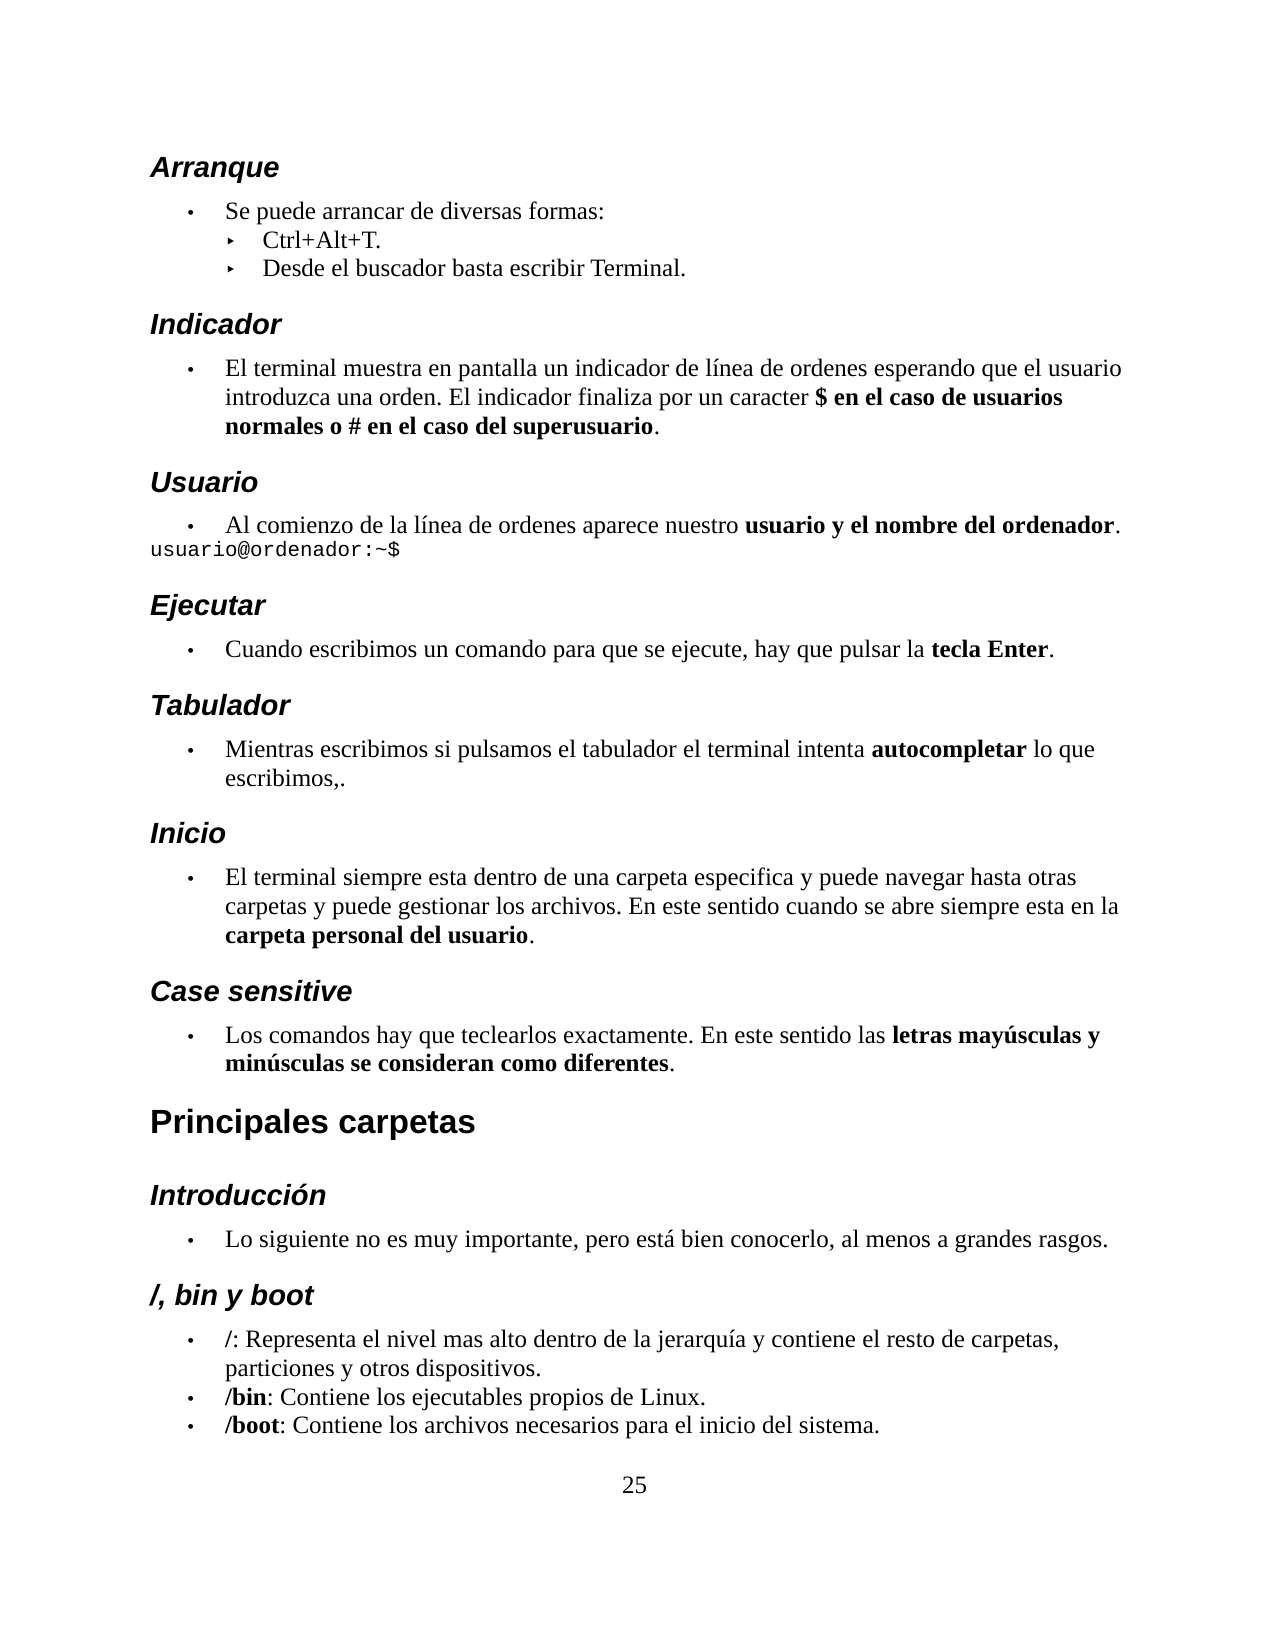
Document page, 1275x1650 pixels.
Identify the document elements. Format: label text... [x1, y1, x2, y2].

list Desde el buscador basta escribir Terminal. [225, 253, 1125, 282]
subtitle Introducción [150, 1178, 1125, 1212]
list Lo siguiente no es muy importante, pero está bien conocerlo, al menos a grandes rasgos. [187, 1224, 1125, 1253]
subtitle Case sensitive [150, 974, 1125, 1007]
list /boot: Contiene los archivos necesarios para el inicio del sistema. [187, 1410, 1125, 1439]
subtitle /, bin y boot [150, 1278, 1125, 1312]
list Al comienzo de la línea de ordenes aparece nuestro usuario y el nombre del ordenador. [187, 511, 1125, 539]
subtitle Inicio [150, 816, 1125, 850]
list /bin: Contiene los ejecutables propios de Linux. [187, 1382, 1125, 1410]
subtitle Ejecutar [150, 588, 1125, 622]
subtitle Principales carpetas [150, 1102, 1125, 1141]
list Ctrl+Alt+T. [225, 225, 1125, 253]
list /: Representa el nivel mas alto dentro de la jerarquía y contiene el resto de carpetas, particiones y otros dispositivos. [187, 1324, 1125, 1382]
text usuario@ordenador:~$ [150, 539, 1125, 563]
subtitle Arranque [150, 150, 1125, 183]
list Mientras escribimos si pulsamos el tabulador el terminal intenta autocompletar lo que escribimos,. [187, 734, 1125, 791]
list Se puede arrancar de diversas formas: [187, 196, 1125, 225]
subtitle Usuario [150, 464, 1125, 498]
list Cuando escribimos un comando para que se ejecute, hay que pulsar la tecla Enter. [187, 634, 1125, 663]
list Los comandos hay que teclearlos exactamente. En este sentido las letras mayúsculas y minúsculas se consideran como diferentes. [187, 1020, 1125, 1077]
list El terminal muestra en pantalla un indicador de línea de ordenes esperando que el usuario introduzca una orden. El indicador finaliza por un caracter $ en el caso de usuarios normales o # en el caso del superusuario. [187, 353, 1125, 439]
subtitle Indicador [150, 307, 1125, 341]
list El terminal siempre esta dentro de una carpeta especifica y puede navegar hasta otras carpetas y puede gestionar los archivos. En este sentido cuando se abre siempre esta en la carpeta personal del usuario. [187, 862, 1125, 949]
subtitle Tabulador [150, 688, 1125, 721]
